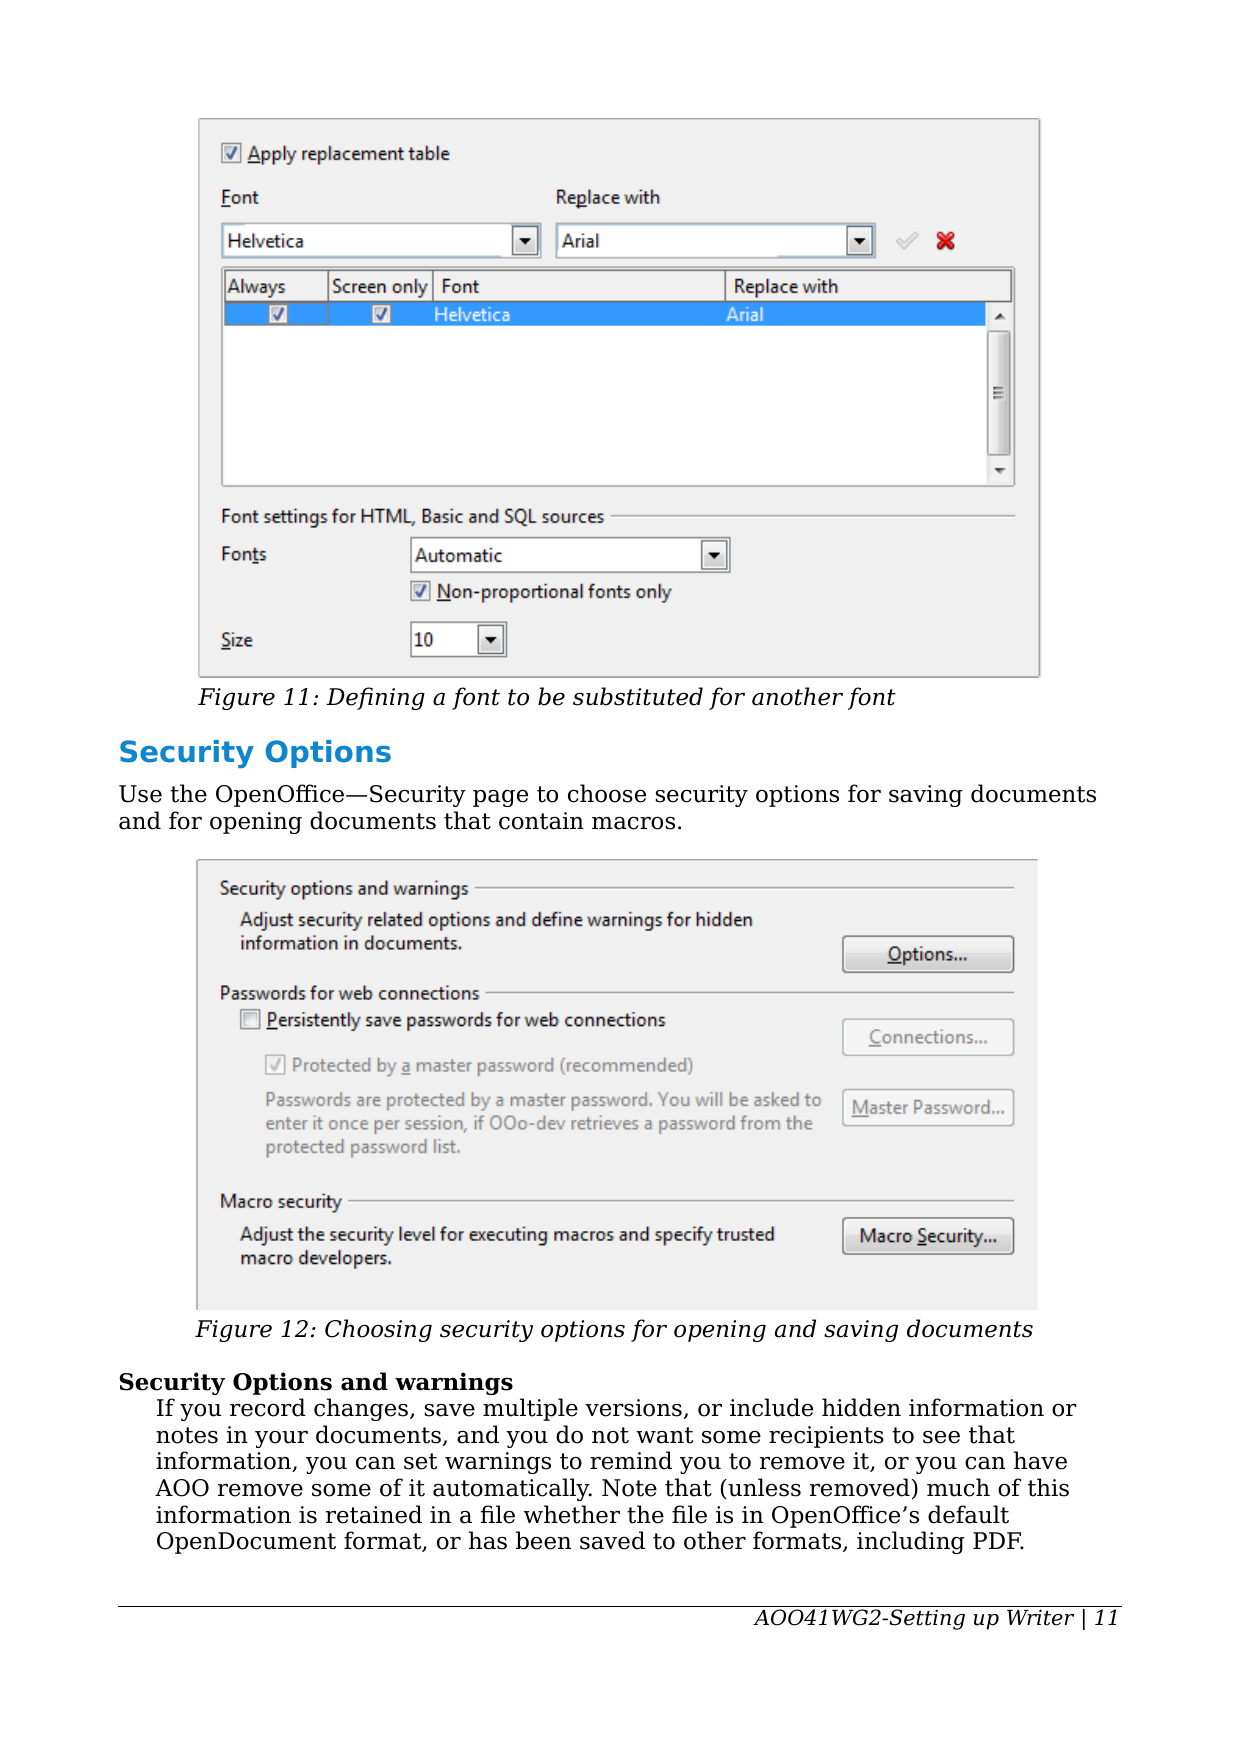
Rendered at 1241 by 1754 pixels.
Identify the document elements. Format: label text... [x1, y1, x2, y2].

subtitle Security Options [118, 735, 1122, 769]
text Security Options and warnings [118, 1368, 1122, 1395]
picture [198, 118, 1042, 678]
text Figure 12: Choosing security options for opening and saving documents [196, 1316, 1045, 1343]
text If you record changes, save multiple versions, or include hidden information or notes in your documents, and you do not want some recipients to see that information, you can set warnings to remind you to remove it, or you can have AOO remove some of it automatically. Note that (unless removed) much of this information is retained in a file whether the file is in OpenOffice’s default OpenDocument format, or has been saved to other formats, including PDF. [156, 1395, 1122, 1555]
text Figure 11: Defining a font to be substituted for another font [198, 684, 1042, 711]
picture [195, 859, 1038, 1310]
text Use the OpenOffice—Security page to choose security options for saving documents and for opening documents that contain macros. [118, 781, 1122, 834]
